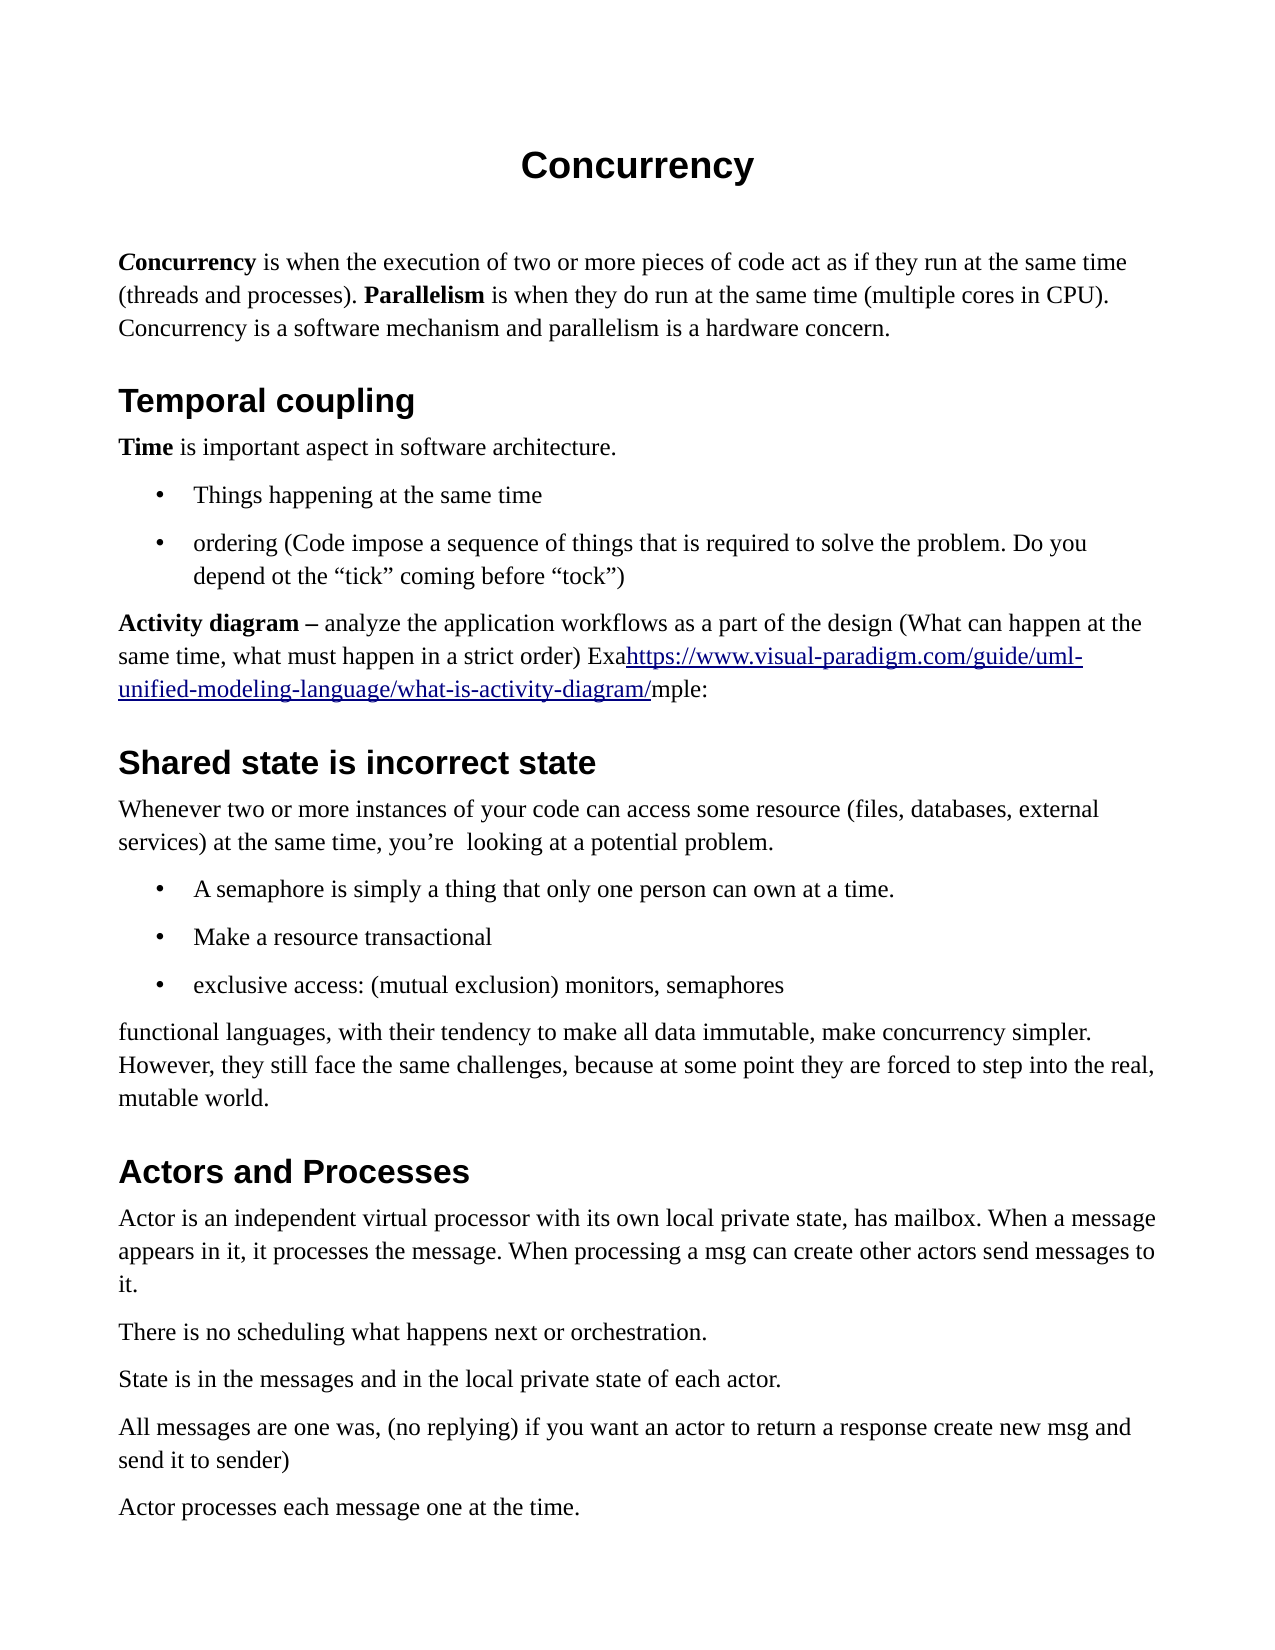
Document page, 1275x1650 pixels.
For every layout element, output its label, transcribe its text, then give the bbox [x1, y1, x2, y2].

text Time is important aspect in software architecture. [118, 432, 1157, 461]
text Activity diagram – analyze the application workflows as a part of the design (What can happen at the same time, what must happen in a strict order) Exahttps://www.visual-paradigm.com/guide/uml-unified-modeling-language/what-is-activity-diagram/mple: [118, 608, 1157, 703]
list ordering (Code impose a sequence of things that is required to solve the problem. Do you depend ot the “tick” coming before “tock”) [156, 528, 1157, 589]
text There is no scheduling what happens next or orchestration. [118, 1317, 1157, 1345]
subtitle Shared state is incorrect state [118, 743, 1157, 781]
text Actor is an independent virtual processor with its own local private state, has mailbox. When a message appears in it, it processes the message. When processing a msg can create other actors send messages to it. [118, 1203, 1157, 1298]
subtitle Concurrency [118, 143, 1157, 187]
subtitle Actors and Processes [118, 1152, 1157, 1191]
text All messages are one was, (no replying) if you want an actor to return a response create new msg and send it to sender) [118, 1412, 1157, 1474]
list Make a resource transactional [156, 922, 1157, 951]
list Things happening at the same time [156, 480, 1157, 509]
text Actor processes each message one at the time. [118, 1492, 1157, 1521]
subtitle Temporal coupling [118, 381, 1157, 420]
text functional languages, with their tendency to make all data immutable, make concurrency simpler. However, they still face the same challenges, because at some point they are forced to step into the real, mutable world. [118, 1017, 1157, 1112]
text Whenever two or more instances of your code can access some resource (files, databases, external services) at the same time, you’re looking at a potential problem. [118, 794, 1157, 856]
list A semaphore is simply a thing that only one person can own at a time. [156, 874, 1157, 903]
text State is in the messages and in the local private state of each actor. [118, 1364, 1157, 1393]
text Concurrency is when the execution of two or more pieces of code act as if they run at the same time (threads and processes). Parallelism is when they do run at the same time (multiple cores in CPU). Concurrency is a software mechanism and parallelism is a hardware concern. [118, 247, 1157, 342]
list exclusive access: (mutual exclusion) monitors, semaphores [156, 970, 1157, 998]
